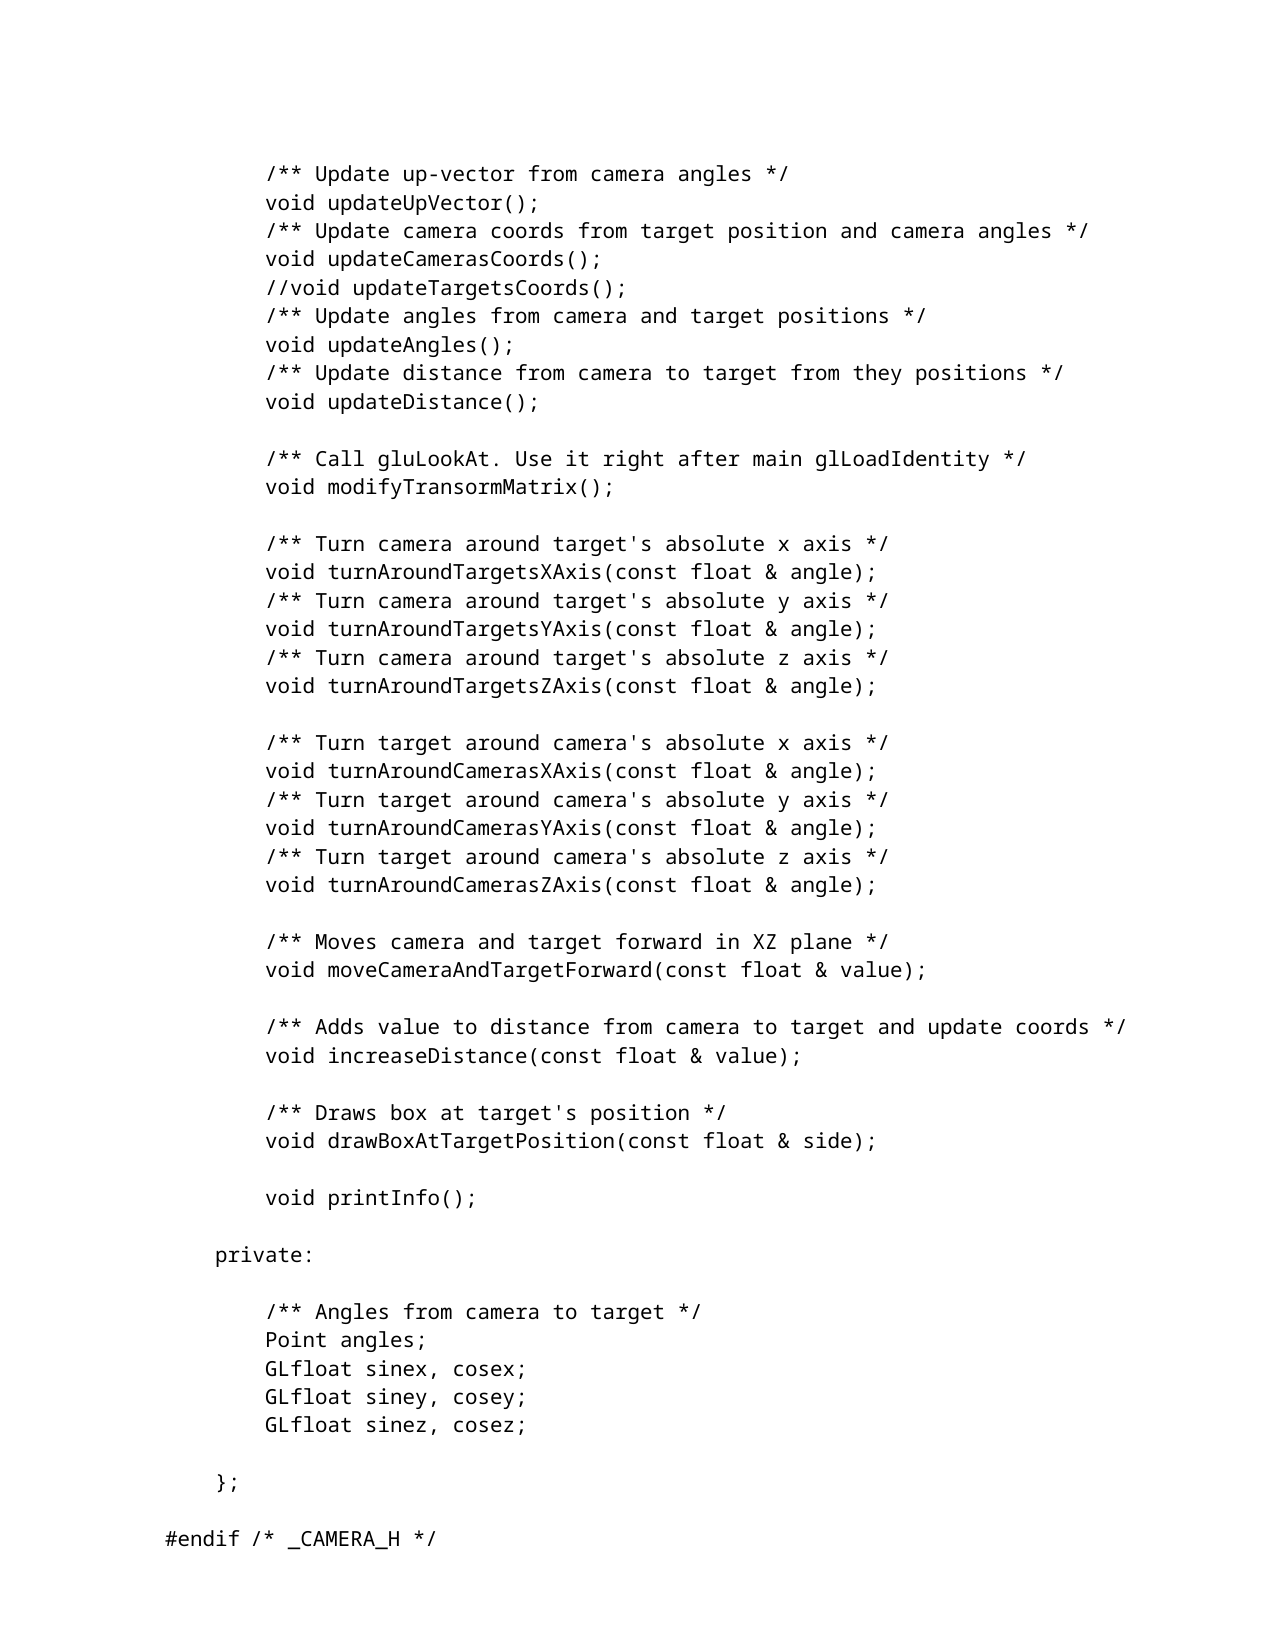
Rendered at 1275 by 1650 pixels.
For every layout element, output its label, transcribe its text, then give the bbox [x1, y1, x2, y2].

text void turnAroundTargetsZAxis(const float & angle); [102, 671, 1208, 699]
text /** Moves camera and target forward in XZ plane */ [102, 927, 1208, 956]
text void printInfo(); [102, 1183, 1208, 1211]
text private: [102, 1240, 1208, 1268]
text //void updateTargetsCoords(); [102, 273, 1208, 301]
text #endif /* _CAMERA_H */ [102, 1524, 1208, 1553]
text /** Call gluLookAt. Use it right after main glLoadIdentity */ [102, 444, 1208, 472]
text void updateCamerasCoords(); [102, 244, 1208, 273]
text void turnAroundCamerasXAxis(const float & angle); [102, 756, 1208, 785]
text void drawBoxAtTargetPosition(const float & side); [102, 1126, 1208, 1154]
text GLfloat sinex, cosex; [102, 1354, 1208, 1382]
text /** Turn camera around target's absolute x axis */ [102, 529, 1208, 557]
text GLfloat sinez, cosez; [102, 1411, 1208, 1439]
text void moveCameraAndTargetForward(const float & value); [102, 956, 1208, 984]
text void turnAroundTargetsXAxis(const float & angle); [102, 557, 1208, 586]
text /** Turn target around camera's absolute y axis */ [102, 785, 1208, 813]
text void turnAroundCamerasZAxis(const float & angle); [102, 870, 1208, 899]
text /** Adds value to distance from camera to target and update coords */ [102, 1012, 1208, 1041]
text Point angles; [102, 1325, 1208, 1354]
text void turnAroundTargetsYAxis(const float & angle); [102, 614, 1208, 643]
text /** Update distance from camera to target from they positions */ [102, 358, 1208, 387]
text void updateDistance(); [102, 387, 1208, 415]
text /** Turn camera around target's absolute y axis */ [102, 586, 1208, 614]
text /** Draws box at target's position */ [102, 1098, 1208, 1126]
text void updateUpVector(); [102, 188, 1208, 216]
text /** Turn target around camera's absolute x axis */ [102, 728, 1208, 756]
text void turnAroundCamerasYAxis(const float & angle); [102, 813, 1208, 842]
text /** Update up-vector from camera angles */ [102, 159, 1208, 188]
text /** Angles from camera to target */ [102, 1297, 1208, 1325]
text /** Turn target around camera's absolute z axis */ [102, 842, 1208, 870]
text /** Turn camera around target's absolute z axis */ [102, 643, 1208, 671]
text /** Update angles from camera and target positions */ [102, 301, 1208, 330]
text void increaseDistance(const float & value); [102, 1041, 1208, 1069]
text void modifyTransormMatrix(); [102, 472, 1208, 501]
text GLfloat siney, cosey; [102, 1382, 1208, 1411]
text void updateAngles(); [102, 330, 1208, 358]
text /** Update camera coords from target position and camera angles */ [102, 216, 1208, 244]
text }; [102, 1467, 1208, 1496]
